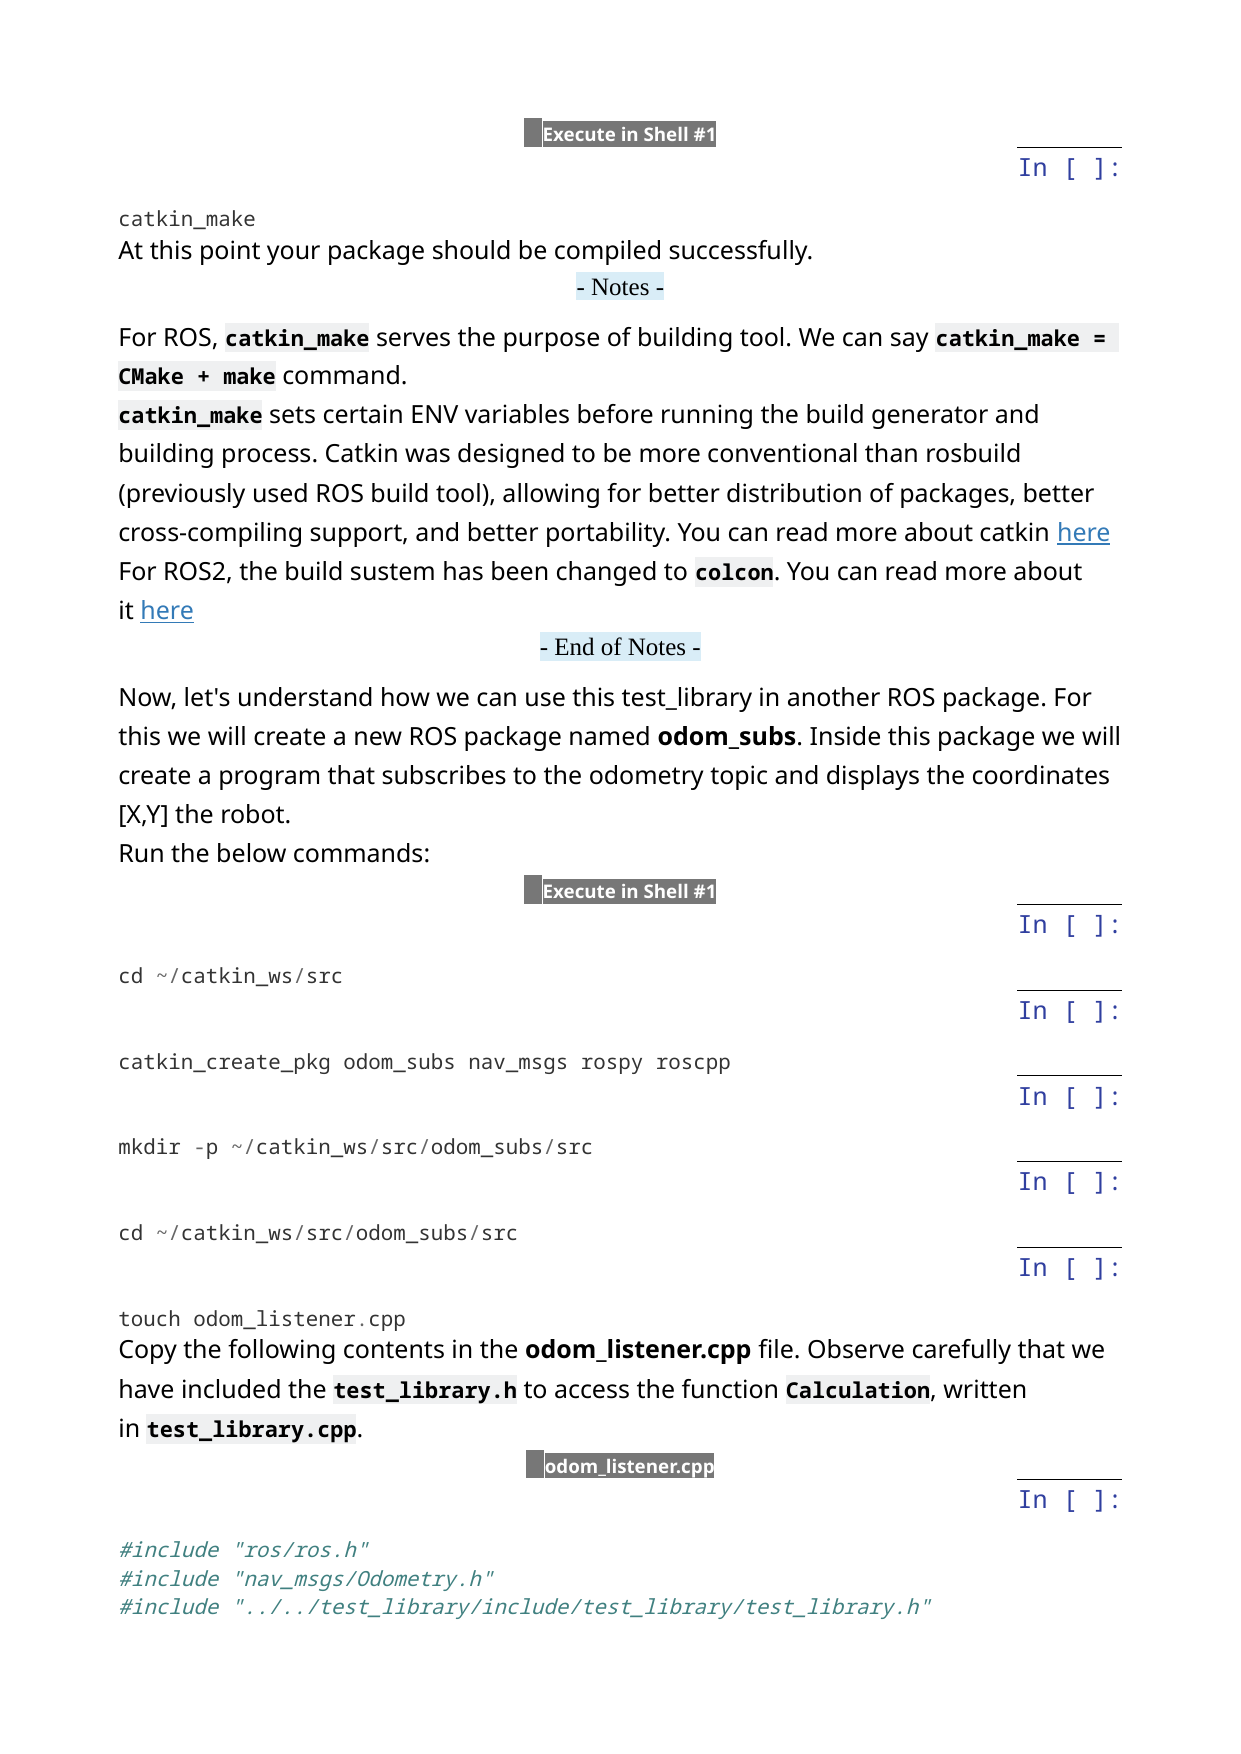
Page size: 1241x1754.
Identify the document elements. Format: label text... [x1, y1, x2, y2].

text odom_listener.cpp [118, 1450, 1122, 1478]
text catkin_make sets certain ENV variables before running the build generator and building process. Catkin was designed to be more conventional than rosbuild (previously used ROS build tool), allowing for better distribution of packages, better cross-compiling support, and better portability. You can read more about catkin here [118, 397, 1122, 548]
text catkin_create_pkg odom_subs nav_msgs rospy roscpp [118, 1047, 1122, 1075]
text Execute in Shell #1 [118, 875, 1122, 904]
text cd ~/catkin_ws/src [118, 961, 1122, 990]
text In [ ]: [118, 1247, 1122, 1284]
text For ROS2, the build sustem has been changed to colcon. You can read more about it here [118, 553, 1122, 627]
text #include "nav_msgs/Odometry.h" [118, 1564, 1122, 1592]
text For ROS, catkin_make serves the purpose of building tool. We can say catkin_make = CMake + make command. [118, 319, 1122, 392]
text touch odom_listener.cpp [118, 1304, 1122, 1332]
text In [ ]: [118, 904, 1122, 941]
text mkdir -p ~/catkin_ws/src/odom_subs/src [118, 1132, 1122, 1161]
text Run the below commands: [118, 836, 1122, 870]
text cd ~/catkin_ws/src/odom_subs/src [118, 1218, 1122, 1247]
text In [ ]: [118, 990, 1122, 1027]
text - End of Notes - [118, 632, 1122, 661]
text catkin_make [118, 204, 1122, 232]
text In [ ]: [118, 1478, 1122, 1516]
text In [ ]: [118, 1075, 1122, 1112]
text - Notes - [118, 272, 1122, 300]
text In [ ]: [118, 147, 1122, 184]
text Copy the following contents in the odom_listener.cpp file. Observe carefully that we have included the test_library.h to access the function Calculation, written in test_library.cpp. [118, 1332, 1122, 1444]
text #include "../../test_library/include/test_library/test_library.h" [118, 1592, 1122, 1621]
text In [ ]: [118, 1161, 1122, 1198]
text #include "ros/ros.h" [118, 1536, 1122, 1564]
text Now, let's understand how we can use this test_library in another ROS package. For this we will create a new ROS package named odom_subs. Inside this package we will create a program that subscribes to the odometry topic and displays the coordinates [X,Y] the robot. [118, 679, 1122, 831]
text At this point your package should be compiled successfully. [118, 232, 1122, 267]
text Execute in Shell #1 [118, 118, 1122, 147]
